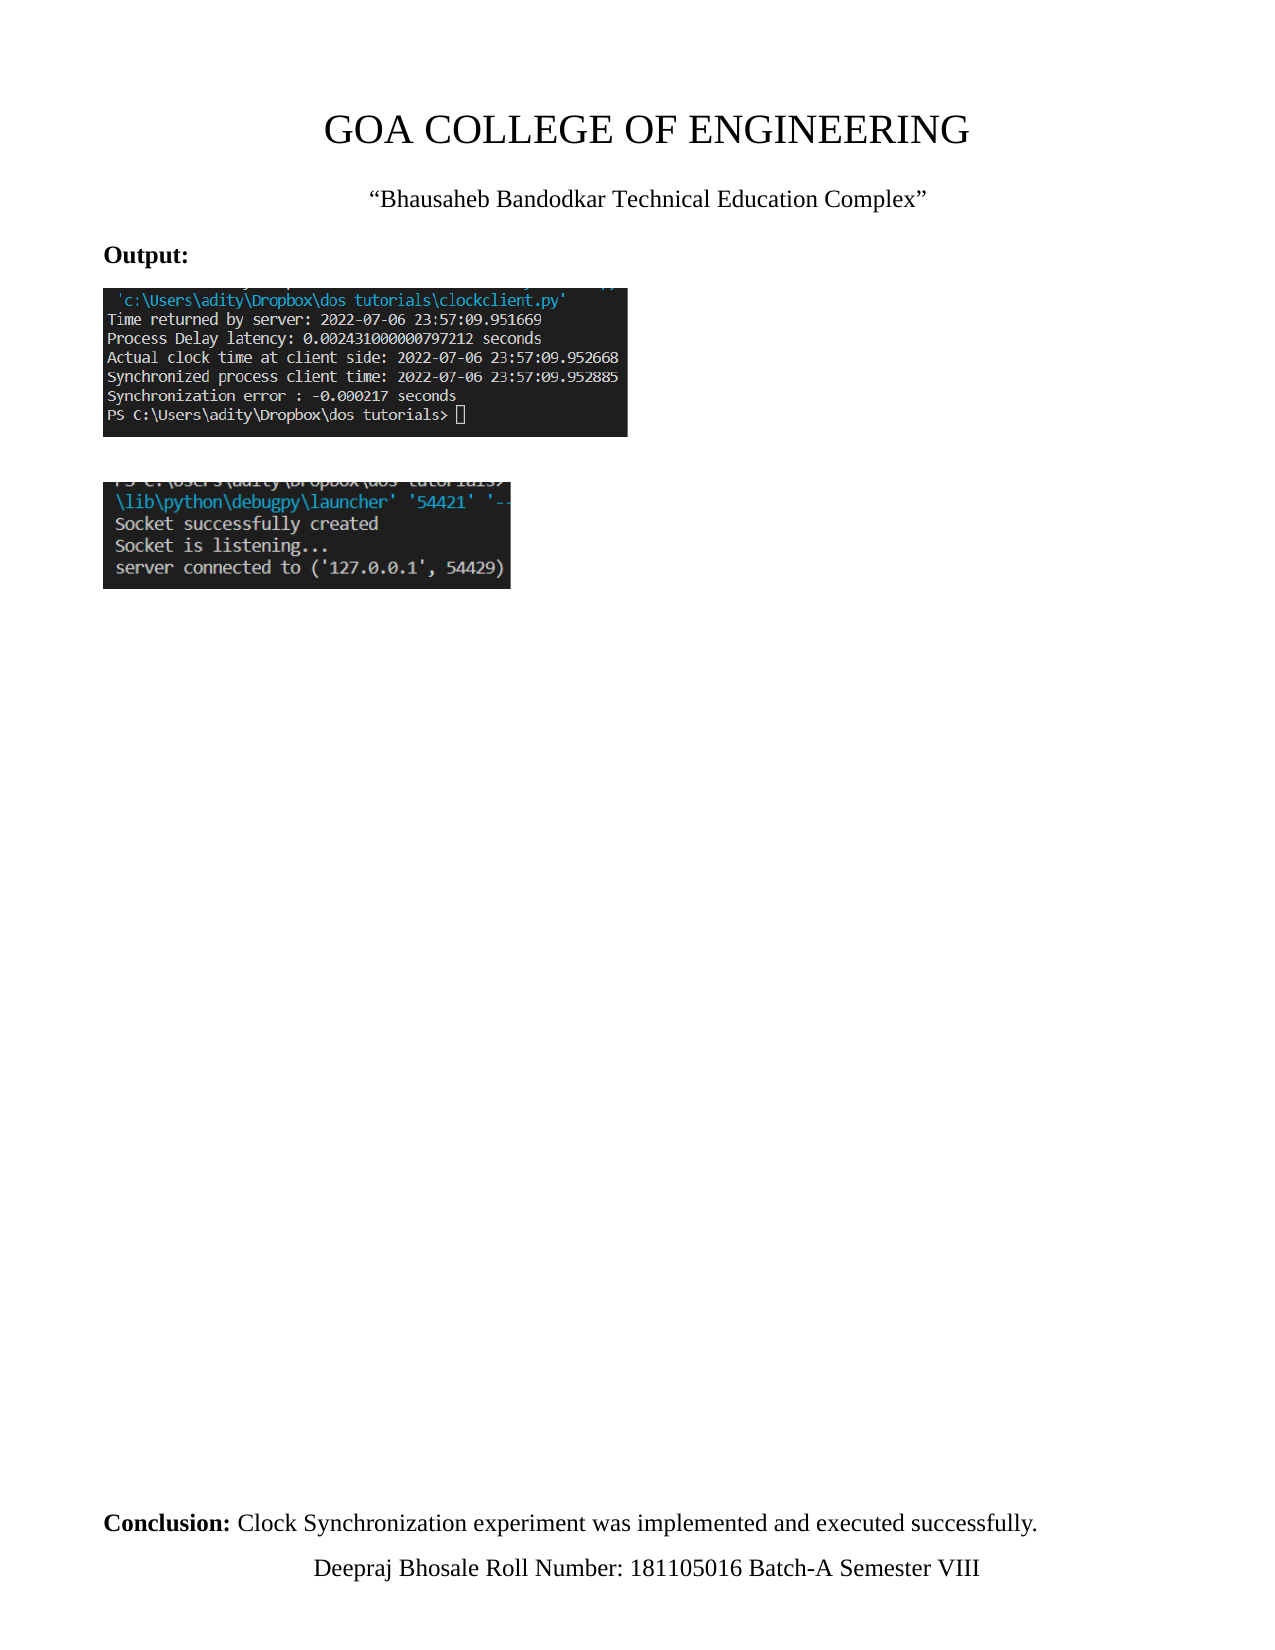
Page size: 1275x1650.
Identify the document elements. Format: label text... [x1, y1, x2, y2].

text Output: [103, 240, 1191, 269]
picture [103, 288, 628, 437]
text Conclusion: Clock Synchronization experiment was implemented and executed successfully. [103, 1508, 1191, 1536]
picture [103, 482, 511, 589]
